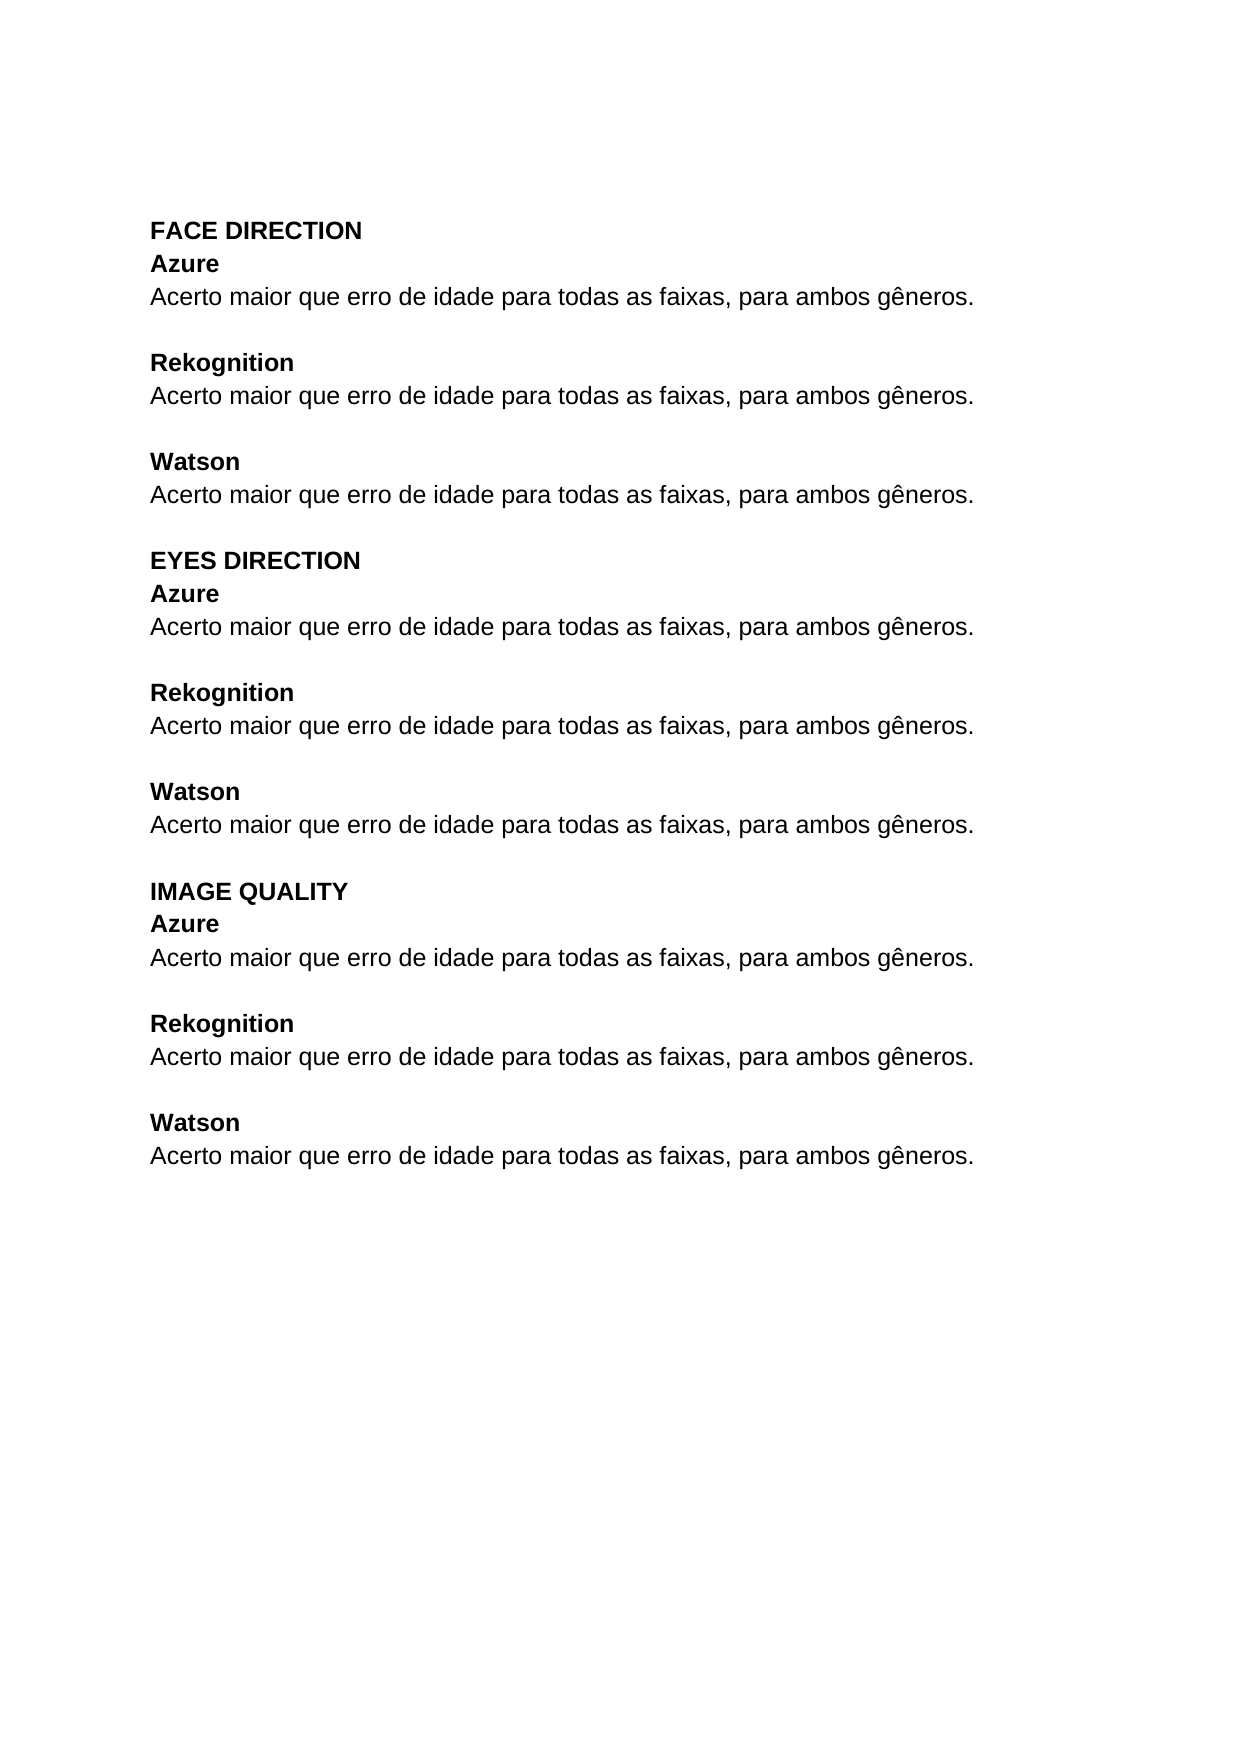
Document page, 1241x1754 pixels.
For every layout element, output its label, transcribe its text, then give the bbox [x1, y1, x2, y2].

text Acerto maior que erro de idade para todas as faixas, para ambos gêneros. [150, 1141, 1090, 1169]
text Rekognition [150, 1008, 1090, 1037]
text Acerto maior que erro de idade para todas as faixas, para ambos gêneros. [150, 480, 1090, 509]
text Acerto maior que erro de idade para todas as faixas, para ambos gêneros. [150, 711, 1090, 740]
text IMAGE QUALITY [150, 876, 1090, 905]
text Watson [150, 1108, 1090, 1136]
text Watson [150, 777, 1090, 806]
text Acerto maior que erro de idade para todas as faixas, para ambos gêneros. [150, 612, 1090, 641]
text Rekognition [150, 678, 1090, 707]
text Acerto maior que erro de idade para todas as faixas, para ambos gêneros. [150, 810, 1090, 839]
text FACE DIRECTION [150, 216, 1090, 245]
text Azure [150, 249, 1090, 278]
text Acerto maior que erro de idade para todas as faixas, para ambos gêneros. [150, 381, 1090, 410]
text Acerto maior que erro de idade para todas as faixas, para ambos gêneros. [150, 1042, 1090, 1070]
text Rekognition [150, 348, 1090, 377]
text Azure [150, 579, 1090, 608]
text EYES DIRECTION [150, 546, 1090, 575]
text Watson [150, 447, 1090, 476]
text Acerto maior que erro de idade para todas as faixas, para ambos gêneros. [150, 282, 1090, 311]
text Acerto maior que erro de idade para todas as faixas, para ambos gêneros. [150, 942, 1090, 971]
text Azure [150, 909, 1090, 938]
